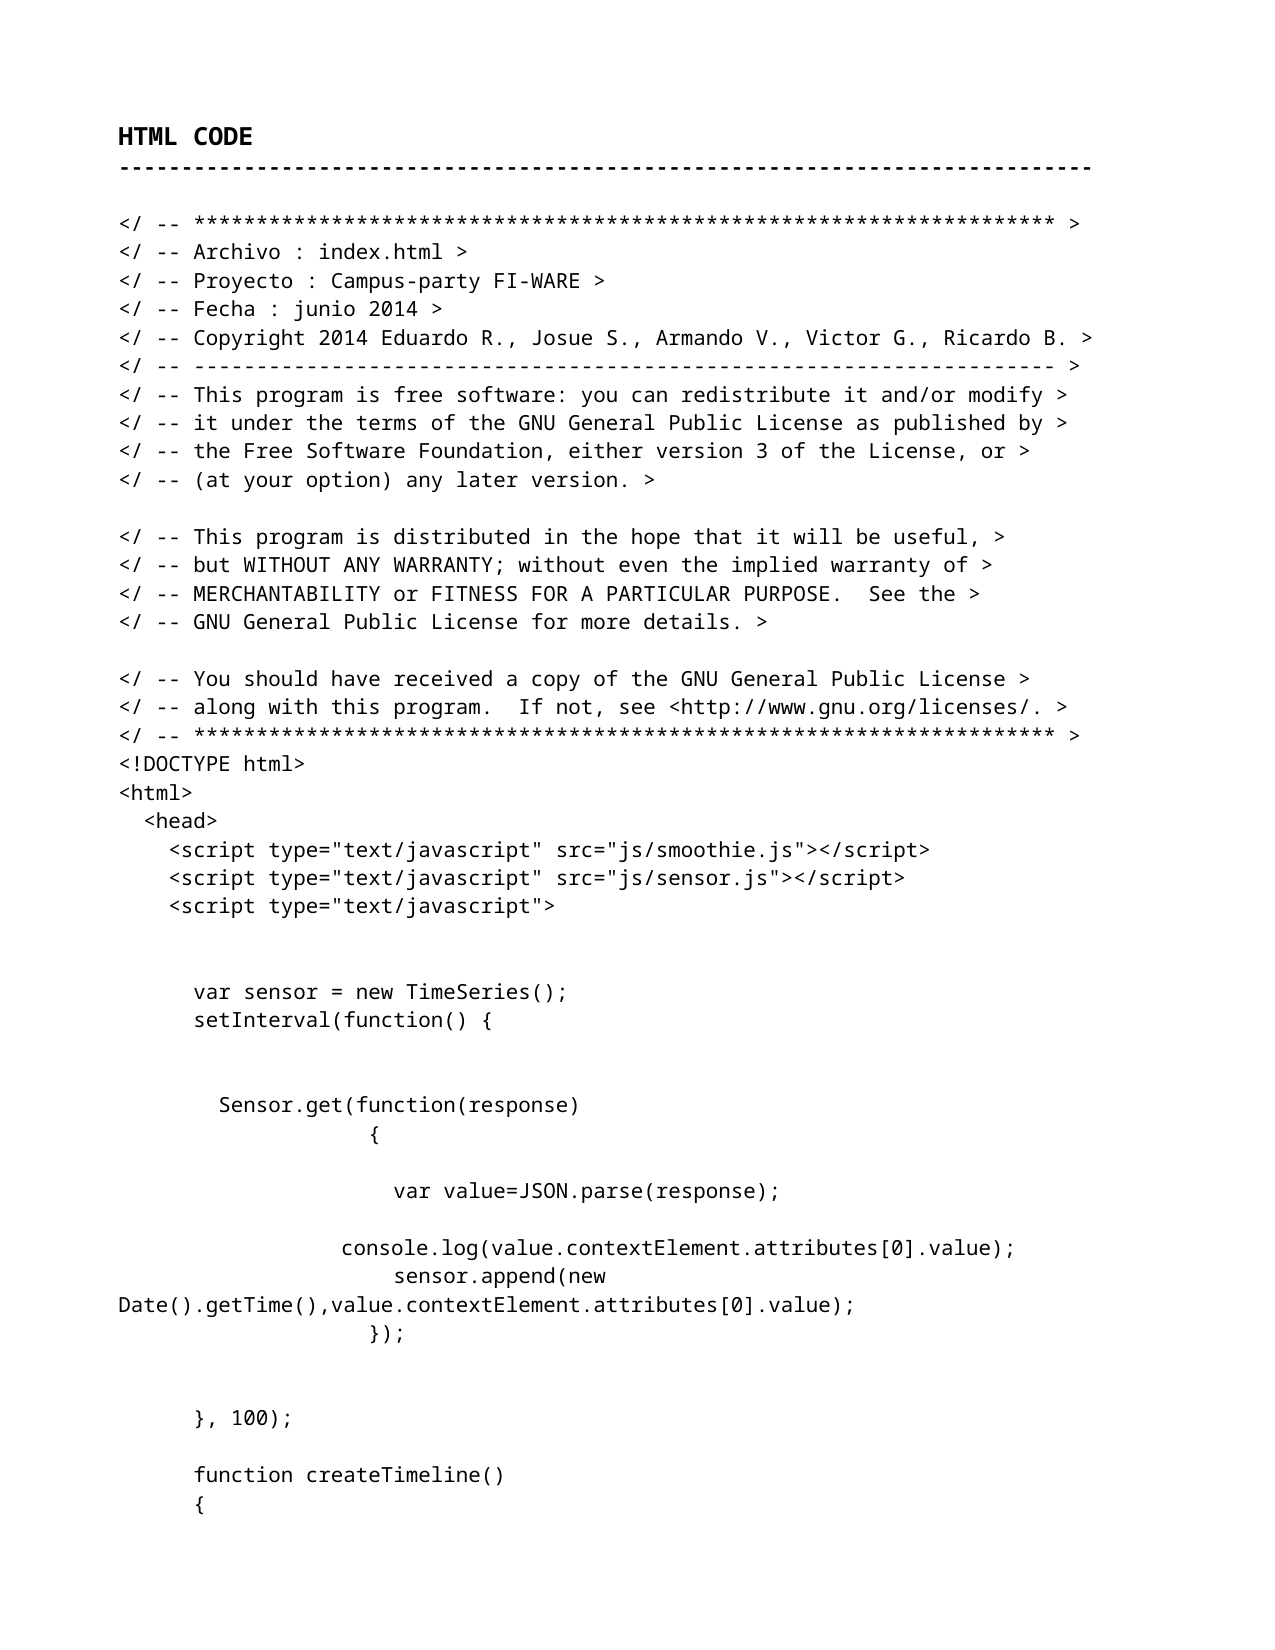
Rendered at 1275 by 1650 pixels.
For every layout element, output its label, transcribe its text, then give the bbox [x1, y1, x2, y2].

text setInterval(function() { [118, 1005, 1157, 1034]
text }, 100); [118, 1403, 1157, 1432]
text </ -- MERCHANTABILITY or FITNESS FOR A PARTICULAR PURPOSE. See the > [118, 579, 1157, 607]
text var value=JSON.parse(response); [118, 1176, 1157, 1204]
text </ -- ********************************************************************* > [118, 721, 1157, 749]
text </ -- You should have received a copy of the GNU General Public License > [118, 664, 1157, 692]
text </ -- along with this program. If not, see <http://www.gnu.org/licenses/. > [118, 692, 1157, 721]
text <script type="text/javascript"> [118, 892, 1157, 920]
text { [118, 1489, 1157, 1517]
text ------------------------------------------------------------------------------ [118, 152, 1157, 181]
text </ -- This program is distributed in the hope that it will be useful, > [118, 522, 1157, 550]
text console.log(value.contextElement.attributes[0].value); [118, 1233, 1157, 1261]
text HTML CODE [118, 118, 1157, 152]
text </ -- Copyright 2014 Eduardo R., Josue S., Armando V., Victor G., Ricardo B. > [118, 323, 1157, 351]
text </ -- Archivo : index.html > [118, 237, 1157, 266]
text }); [118, 1318, 1157, 1347]
text sensor.append(new Date().getTime(),value.contextElement.attributes[0].value); [118, 1261, 1157, 1318]
text function createTimeline() [118, 1460, 1157, 1489]
text <html> [118, 778, 1157, 806]
text </ -- it under the terms of the GNU General Public License as published by > [118, 408, 1157, 437]
text </ -- This program is free software: you can redistribute it and/or modify > [118, 380, 1157, 408]
text var sensor = new TimeSeries(); [118, 977, 1157, 1005]
text <script type="text/javascript" src="js/sensor.js"></script> [118, 863, 1157, 892]
text </ -- Fecha : junio 2014 > [118, 294, 1157, 323]
text </ -- the Free Software Foundation, either version 3 of the License, or > [118, 437, 1157, 465]
text <script type="text/javascript" src="js/smoothie.js"></script> [118, 835, 1157, 863]
text { [118, 1119, 1157, 1147]
text </ -- (at your option) any later version. > [118, 465, 1157, 493]
text </ -- but WITHOUT ANY WARRANTY; without even the implied warranty of > [118, 550, 1157, 579]
text </ -- GNU General Public License for more details. > [118, 607, 1157, 636]
text </ -- ********************************************************************* > [118, 209, 1157, 237]
text <head> [118, 806, 1157, 835]
text Sensor.get(function(response) [118, 1091, 1157, 1119]
text </ -- Proyecto : Campus-party FI-WARE > [118, 266, 1157, 294]
text <!DOCTYPE html> [118, 749, 1157, 778]
text </ -- --------------------------------------------------------------------- > [118, 351, 1157, 380]
